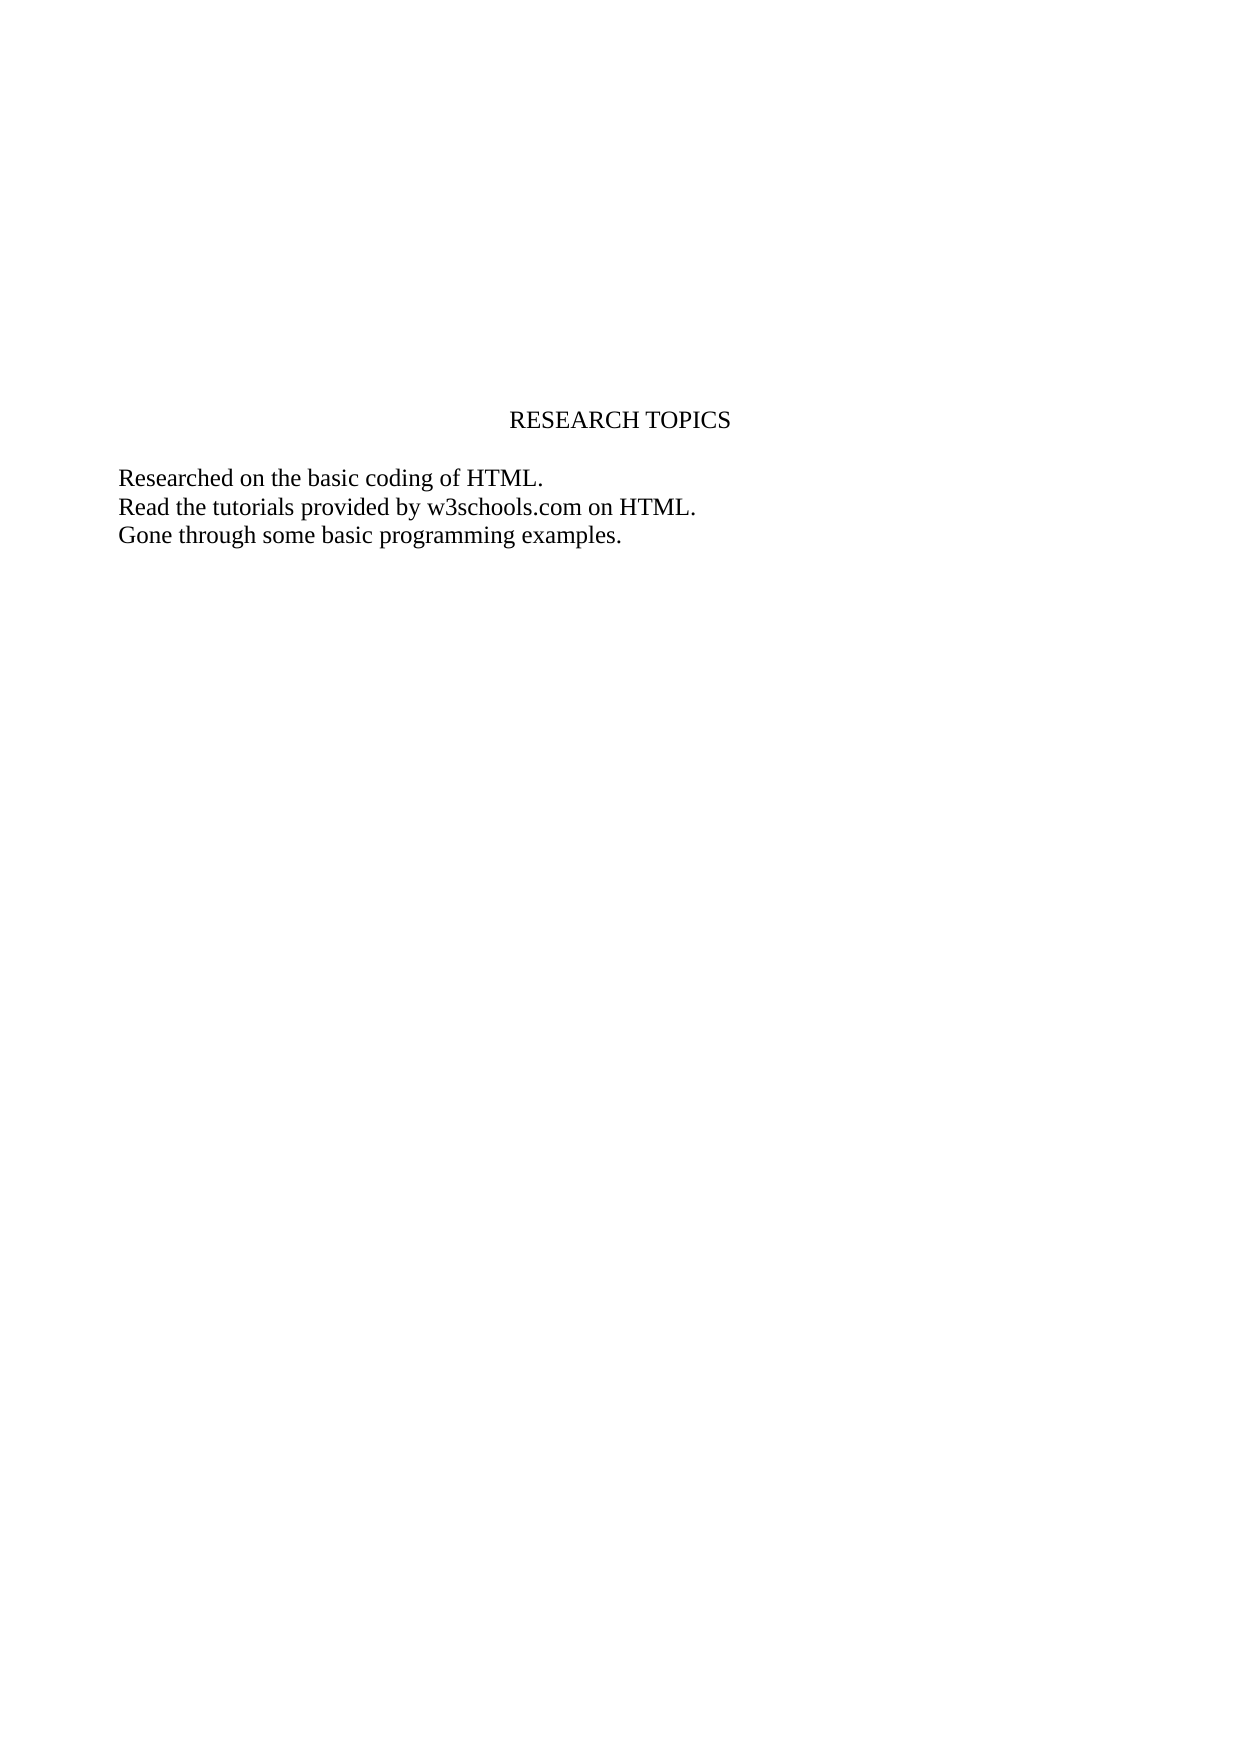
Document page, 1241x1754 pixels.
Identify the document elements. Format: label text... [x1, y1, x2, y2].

text Read the tutorials provided by w3schools.com on HTML. [118, 492, 1122, 521]
text RESEARCH TOPICS [118, 406, 1122, 434]
text Gone through some basic programming examples. [118, 521, 1122, 549]
text Researched on the basic coding of HTML. [118, 463, 1122, 492]
